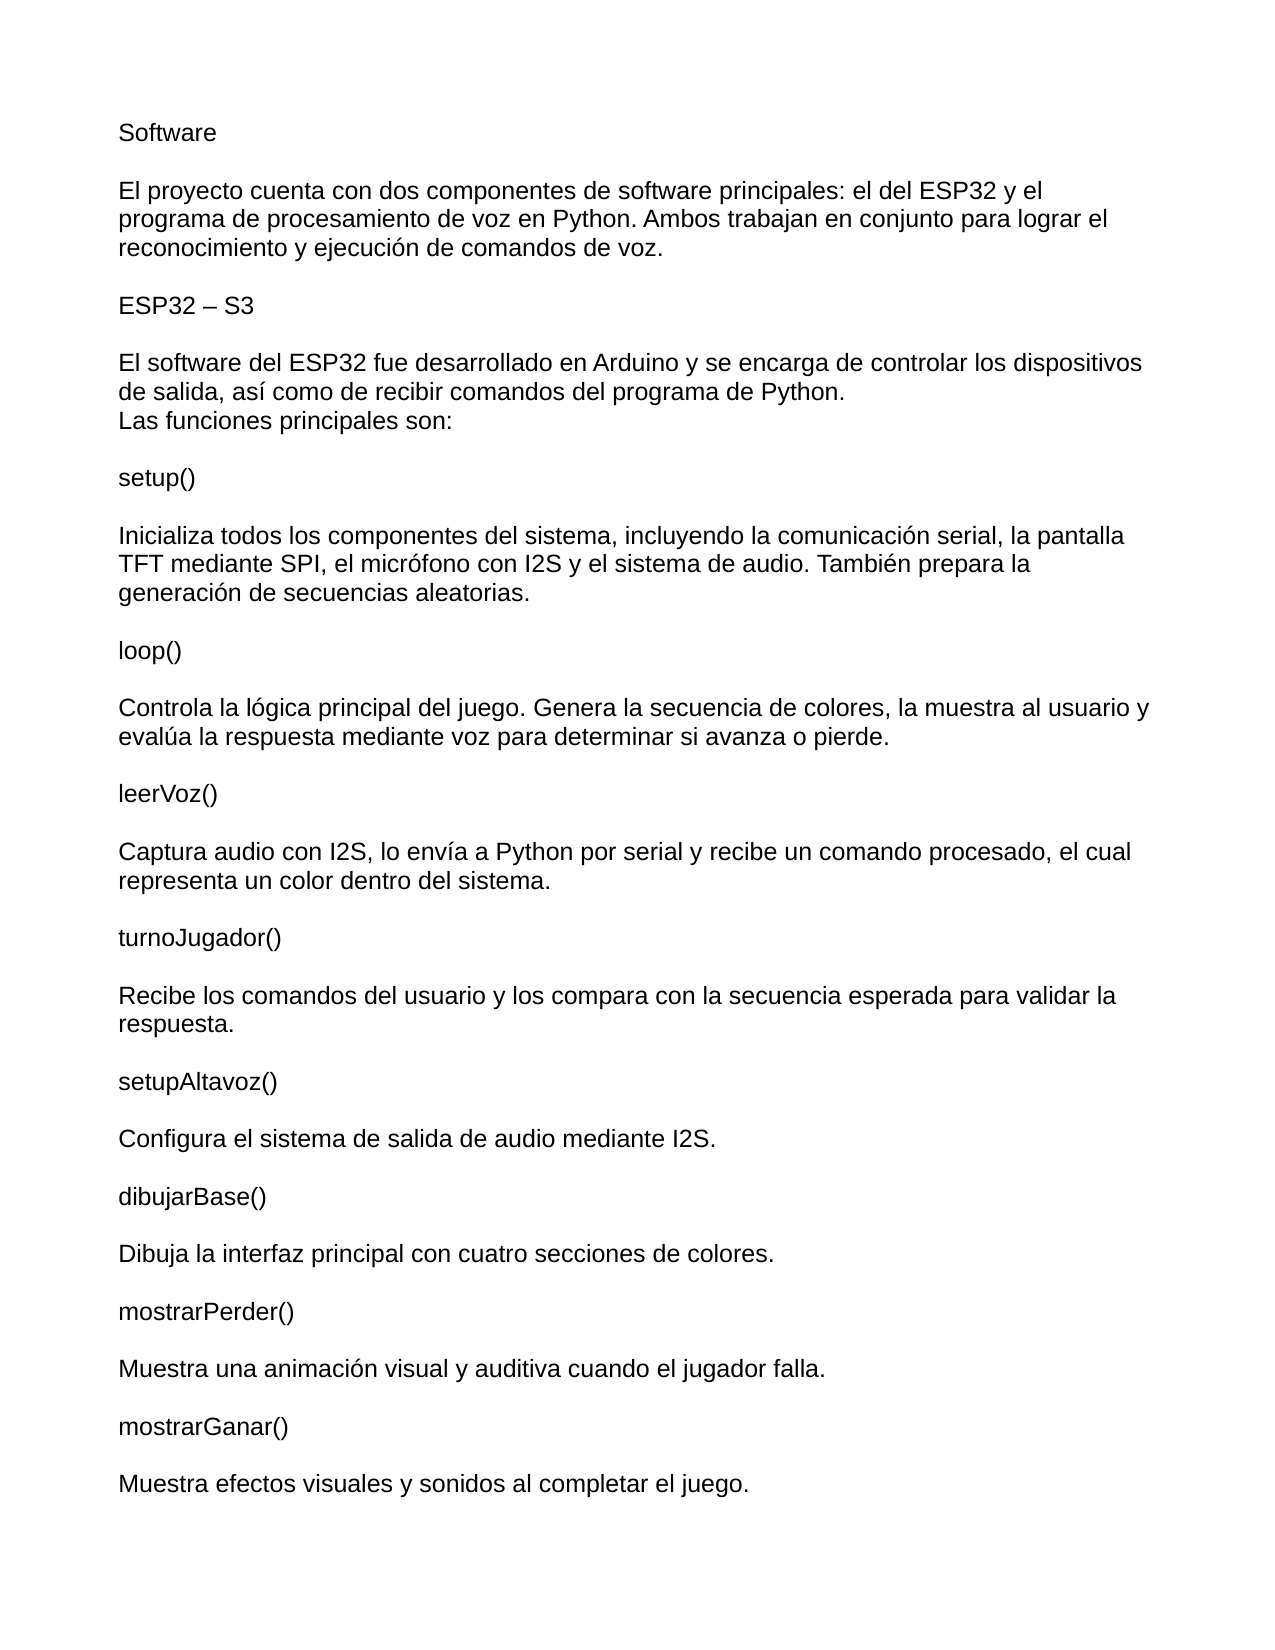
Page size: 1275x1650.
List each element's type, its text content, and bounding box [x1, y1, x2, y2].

text loop() [118, 636, 1157, 664]
text dibujarBase() [118, 1182, 1157, 1211]
text Muestra una animación visual y auditiva cuando el jugador falla. [118, 1354, 1157, 1383]
text Controla la lógica principal del juego. Genera la secuencia de colores, la muestra al usuario y evalúa la respuesta mediante voz para determinar si avanza o pierde. [118, 693, 1157, 751]
text setupAltavoz() [118, 1067, 1157, 1096]
text Muestra efectos visuales y sonidos al completar el juego. [118, 1469, 1157, 1498]
text mostrarGanar() [118, 1412, 1157, 1441]
text mostrarPerder() [118, 1297, 1157, 1326]
text turnoJugador() [118, 923, 1157, 952]
text Inicializa todos los componentes del sistema, incluyendo la comunicación serial, la pantalla TFT mediante SPI, el micrófono con I2S y el sistema de audio. También prepara la generación de secuencias aleatorias. [118, 521, 1157, 607]
text setup() [118, 463, 1157, 492]
text leerVoz() [118, 779, 1157, 808]
text ESP32 – S3 [118, 291, 1157, 319]
text Configura el sistema de salida de audio mediante I2S. [118, 1124, 1157, 1153]
text Dibuja la interfaz principal con cuatro secciones de colores. [118, 1239, 1157, 1268]
text Las funciones principales son: [118, 406, 1157, 434]
text El proyecto cuenta con dos componentes de software principales: el del ESP32 y el programa de procesamiento de voz en Python. Ambos trabajan en conjunto para lograr el reconocimiento y ejecución de comandos de voz. [118, 176, 1157, 262]
text Captura audio con I2S, lo envía a Python por serial y recibe un comando procesado, el cual representa un color dentro del sistema. [118, 837, 1157, 894]
text El software del ESP32 fue desarrollado en Arduino y se encarga de controlar los dispositivos de salida, así como de recibir comandos del programa de Python. [118, 348, 1157, 406]
text Recibe los comandos del usuario y los compara con la secuencia esperada para validar la respuesta. [118, 981, 1157, 1038]
text Software [118, 118, 1157, 147]
